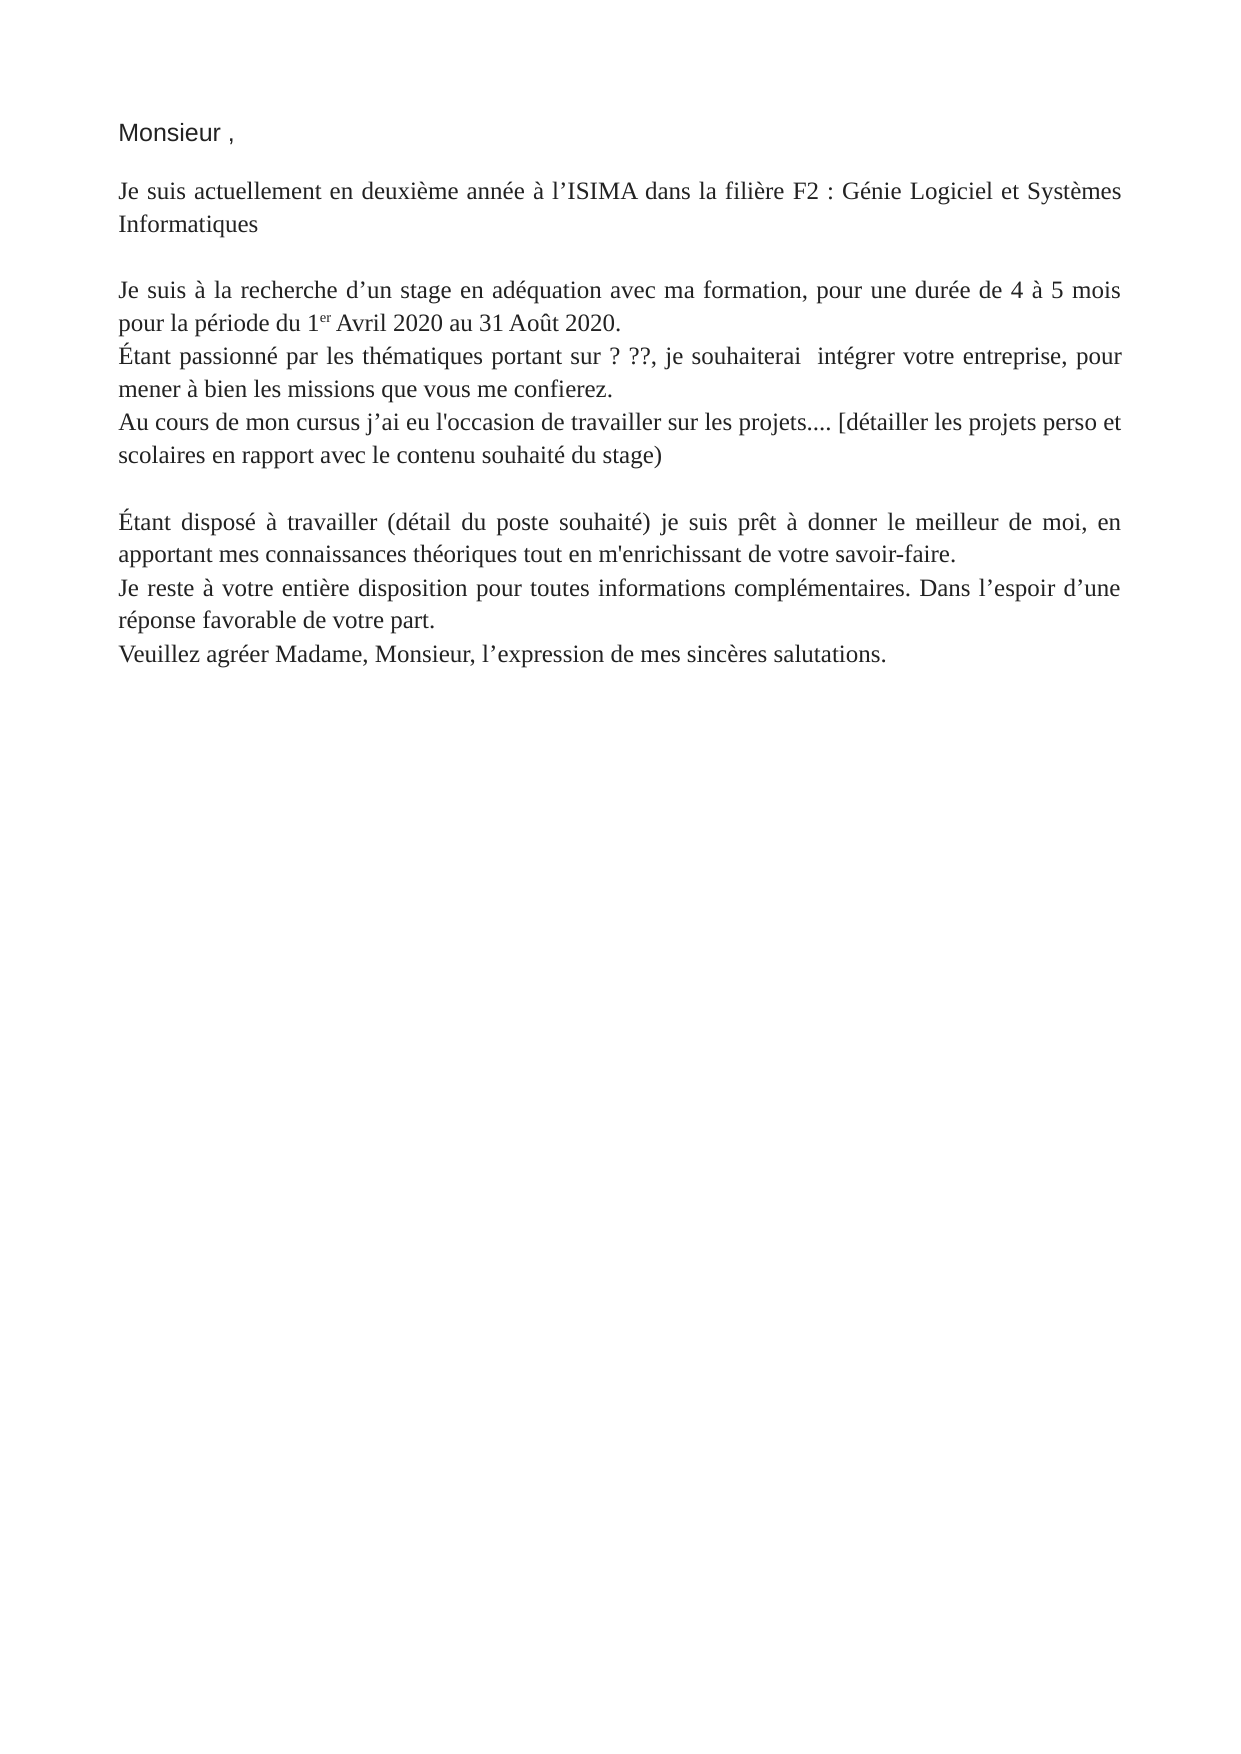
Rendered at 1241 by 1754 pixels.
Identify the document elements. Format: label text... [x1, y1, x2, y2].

text Au cours de mon cursus j’ai eu l'occasion de travailler sur les projets.... [détailler les projets perso et scolaires en rapport avec le contenu souhaité du stage) [118, 407, 1122, 469]
text Étant passionné par les thématiques portant sur ? ??, je souhaiterai intégrer votre entreprise, pour mener à bien les missions que vous me confierez. [118, 341, 1122, 403]
text Je suis à la recherche d’un stage en adéquation avec ma formation, pour une durée de 4 à 5 mois pour la période du 1er Avril 2020 au 31 Août 2020. [118, 275, 1122, 337]
text Veuillez agréer Madame, Monsieur, l’expression de mes sincères salutations. [118, 639, 1122, 667]
text Étant disposé à travailler (détail du poste souhaité) je suis prêt à donner le meilleur de moi, en apportant mes connaissances théoriques tout en m'enrichissant de votre savoir-faire. [118, 507, 1122, 568]
text Je reste à votre entière disposition pour toutes informations complémentaires. Dans l’espoir d’une réponse favorable de votre part. [118, 573, 1122, 634]
text Je suis actuellement en deuxième année à l’ISIMA dans la filière F2 : Génie Logiciel et Systèmes Informatiques [118, 176, 1122, 238]
text Monsieur , [118, 118, 1122, 147]
